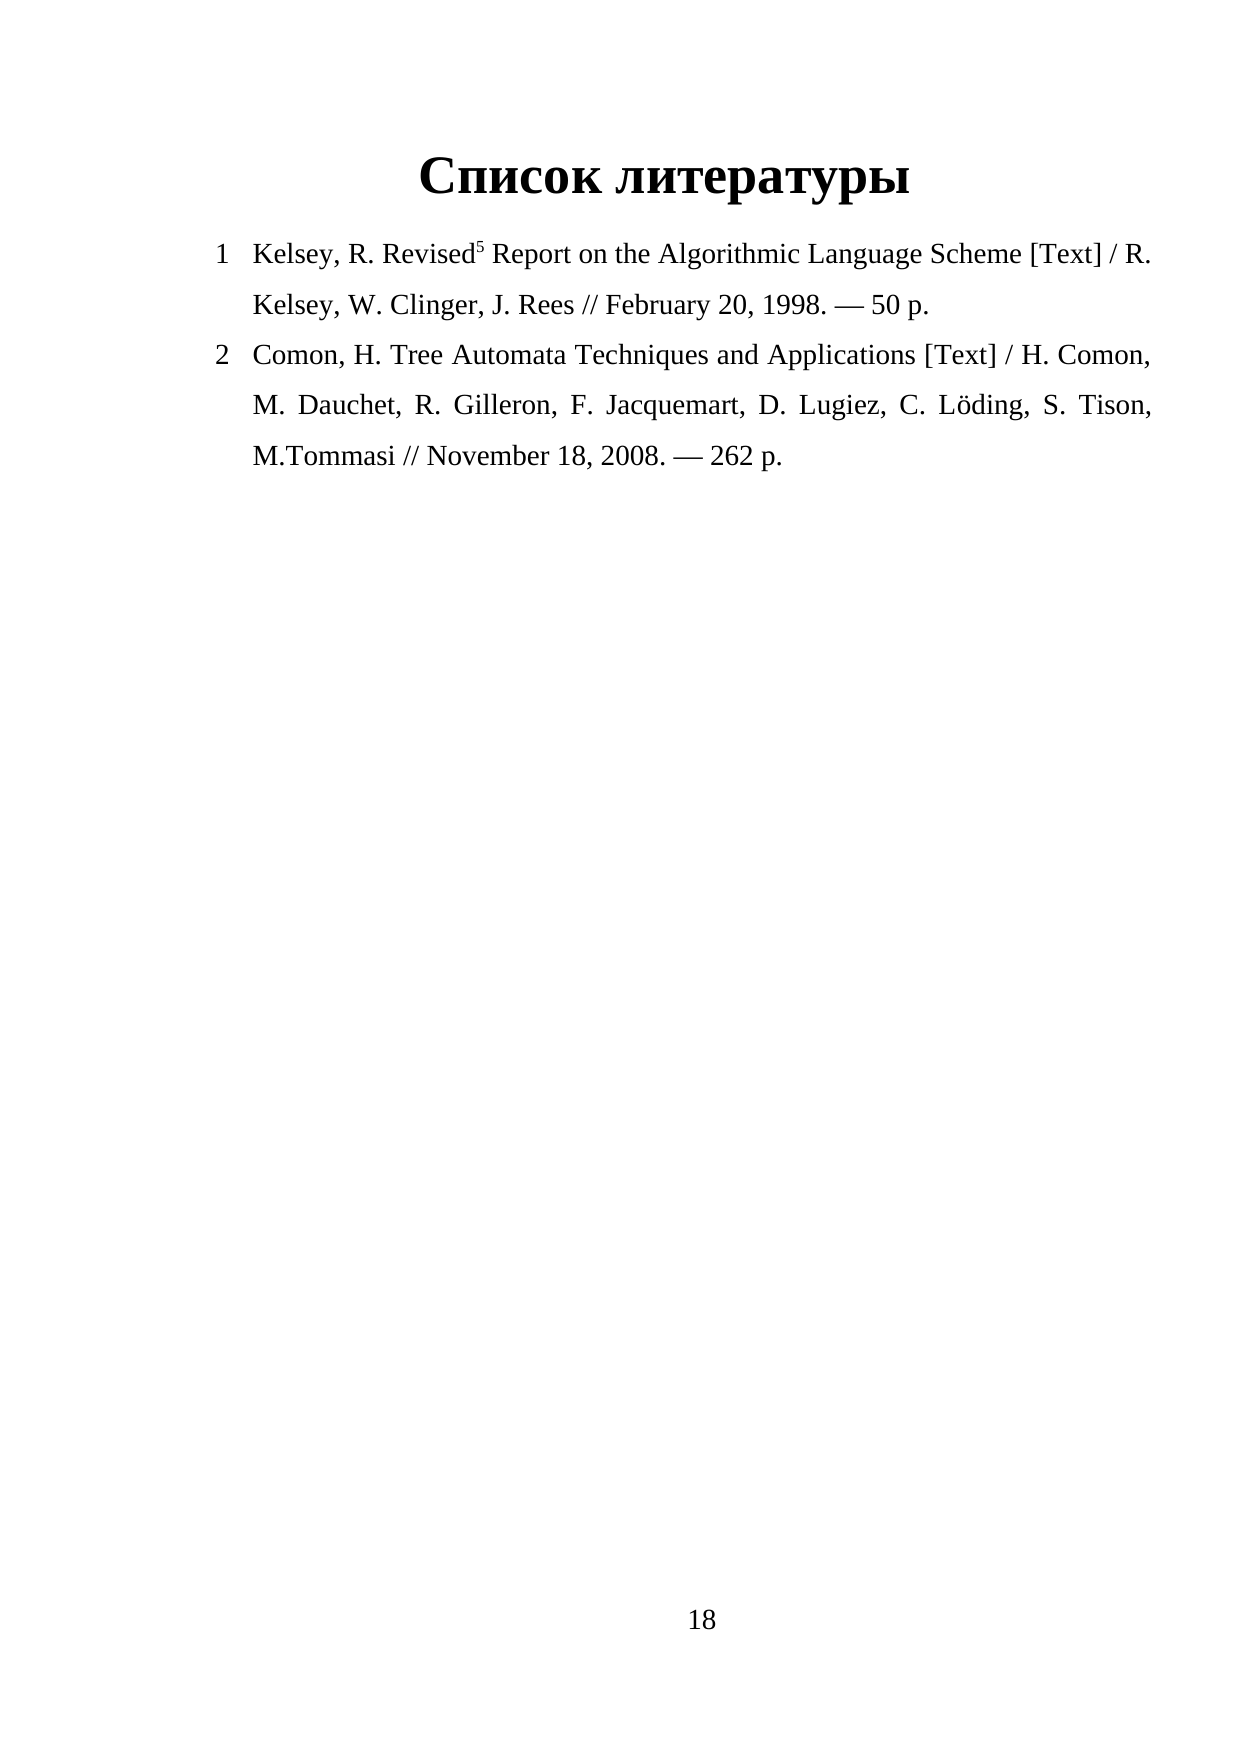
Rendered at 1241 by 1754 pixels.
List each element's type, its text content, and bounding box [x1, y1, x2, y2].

list Comon, H. Tree Automata Techniques and Applications [Text] / H. Comon, M. Dauchet, R. Gilleron, F. Jacquemart, D. Lugiez, C. Löding, S. Tison, M.Tommasi // November 18, 2008. — 262 p. [215, 337, 1152, 471]
list Kelsey, R. Revised5 Report on the Algorithmic Language Scheme [Text] / R. Kelsey, W. Clinger, J. Rees // February 20, 1998. — 50 p. [215, 237, 1152, 320]
subtitle Список литературы [177, 143, 1152, 205]
